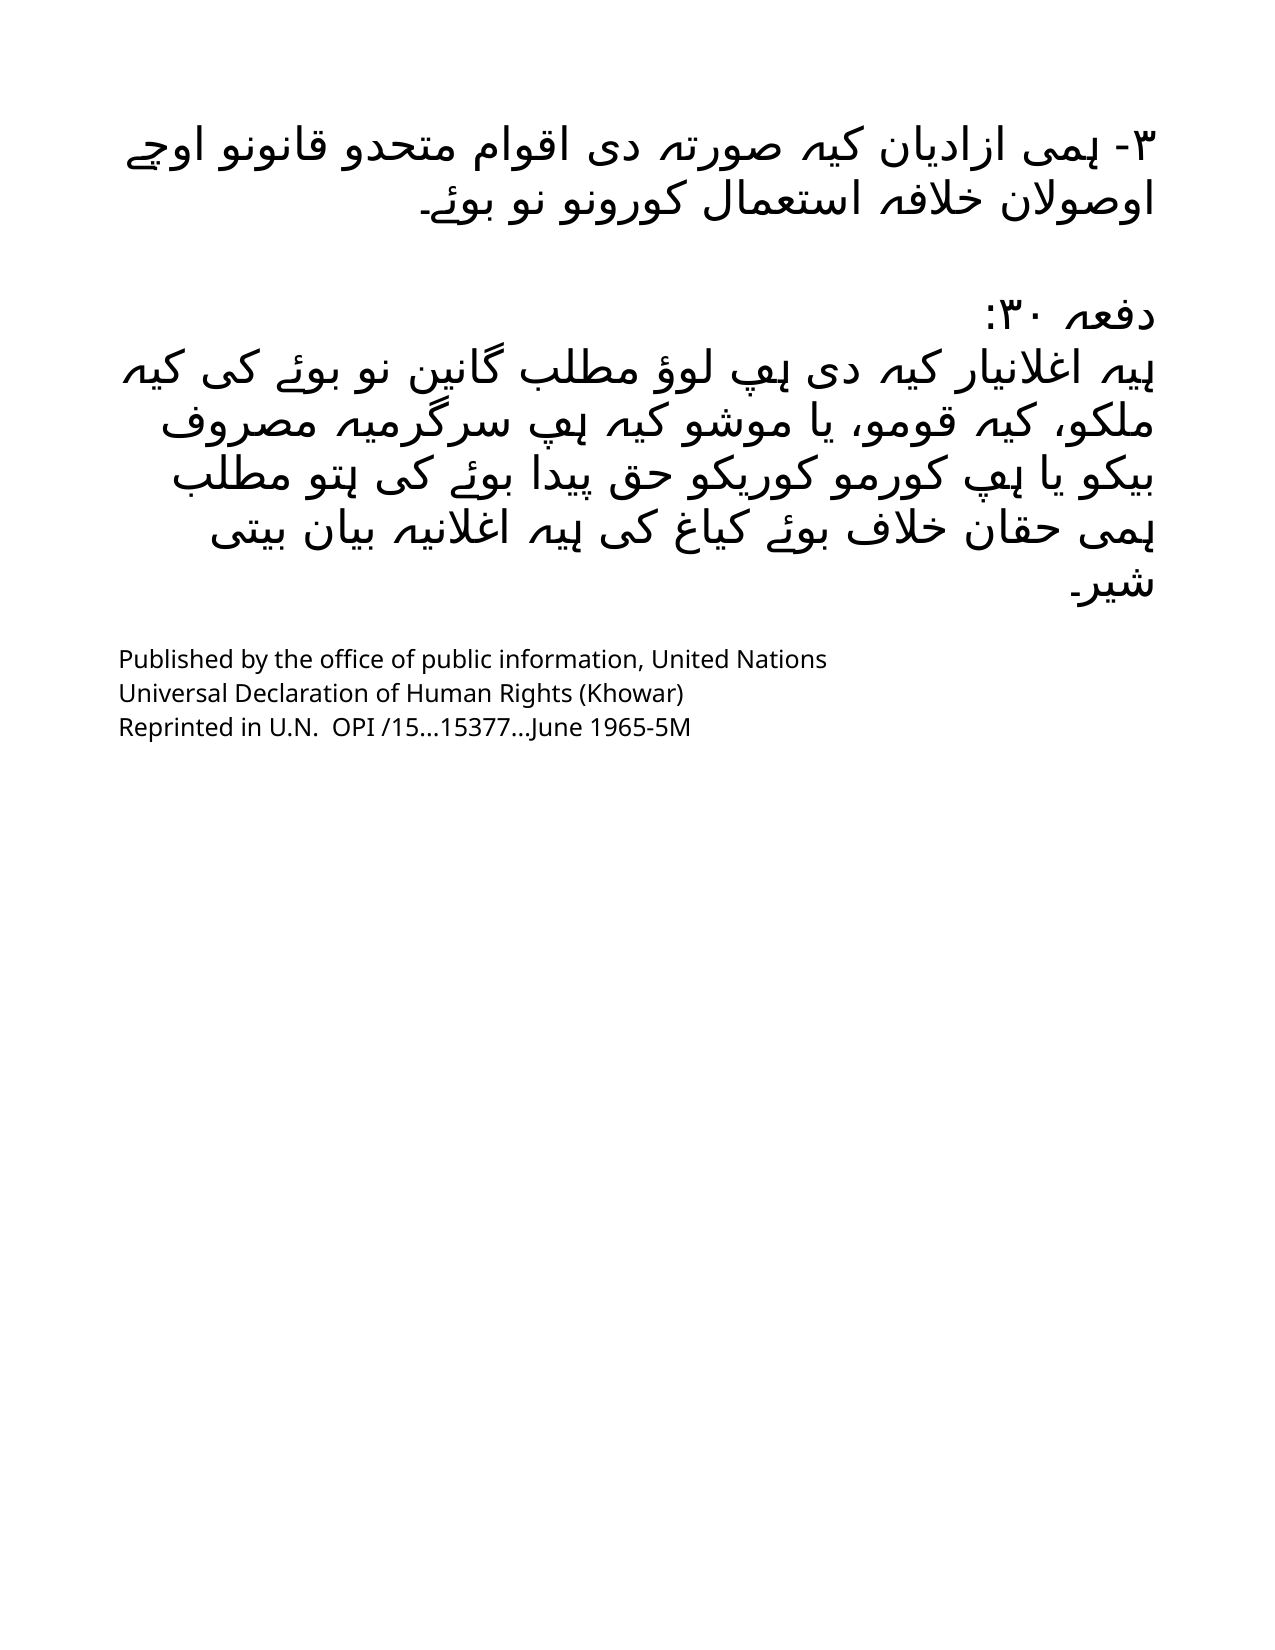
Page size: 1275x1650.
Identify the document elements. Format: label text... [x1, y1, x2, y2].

text ہیہ اغلانیار کیہ دی ہڥ لوؤ مطلب گانین نو بوئے کی کیہ ملکو، کیہ قومو، یا موشو کیہ ہڥ سرگرمیہ مصروف بیکو یا ہڥ کورمو کوریکو حق پیدا بوئے کی ہتو مطلب ہمی حقان خلاف بوئے کیاغ کی ہیہ اغلانیہ بیان بیتی شیر۔ [118, 341, 1157, 607]
text Reprinted in U.N. OPI /15...15377...June 1965-5M [118, 709, 1157, 743]
text Published by the office of public information, United Nations [118, 641, 1157, 675]
text ۳- ہمی ازادیان کیہ صورتہ دی اقوام متحدو قانونو اوچے اوصولان خلافہ استعمال کورونو نو بوئے۔ [118, 118, 1157, 225]
text Universal Declaration of Human Rights (Khowar) [118, 675, 1157, 709]
text دفعہ ۳۰: [118, 287, 1157, 341]
